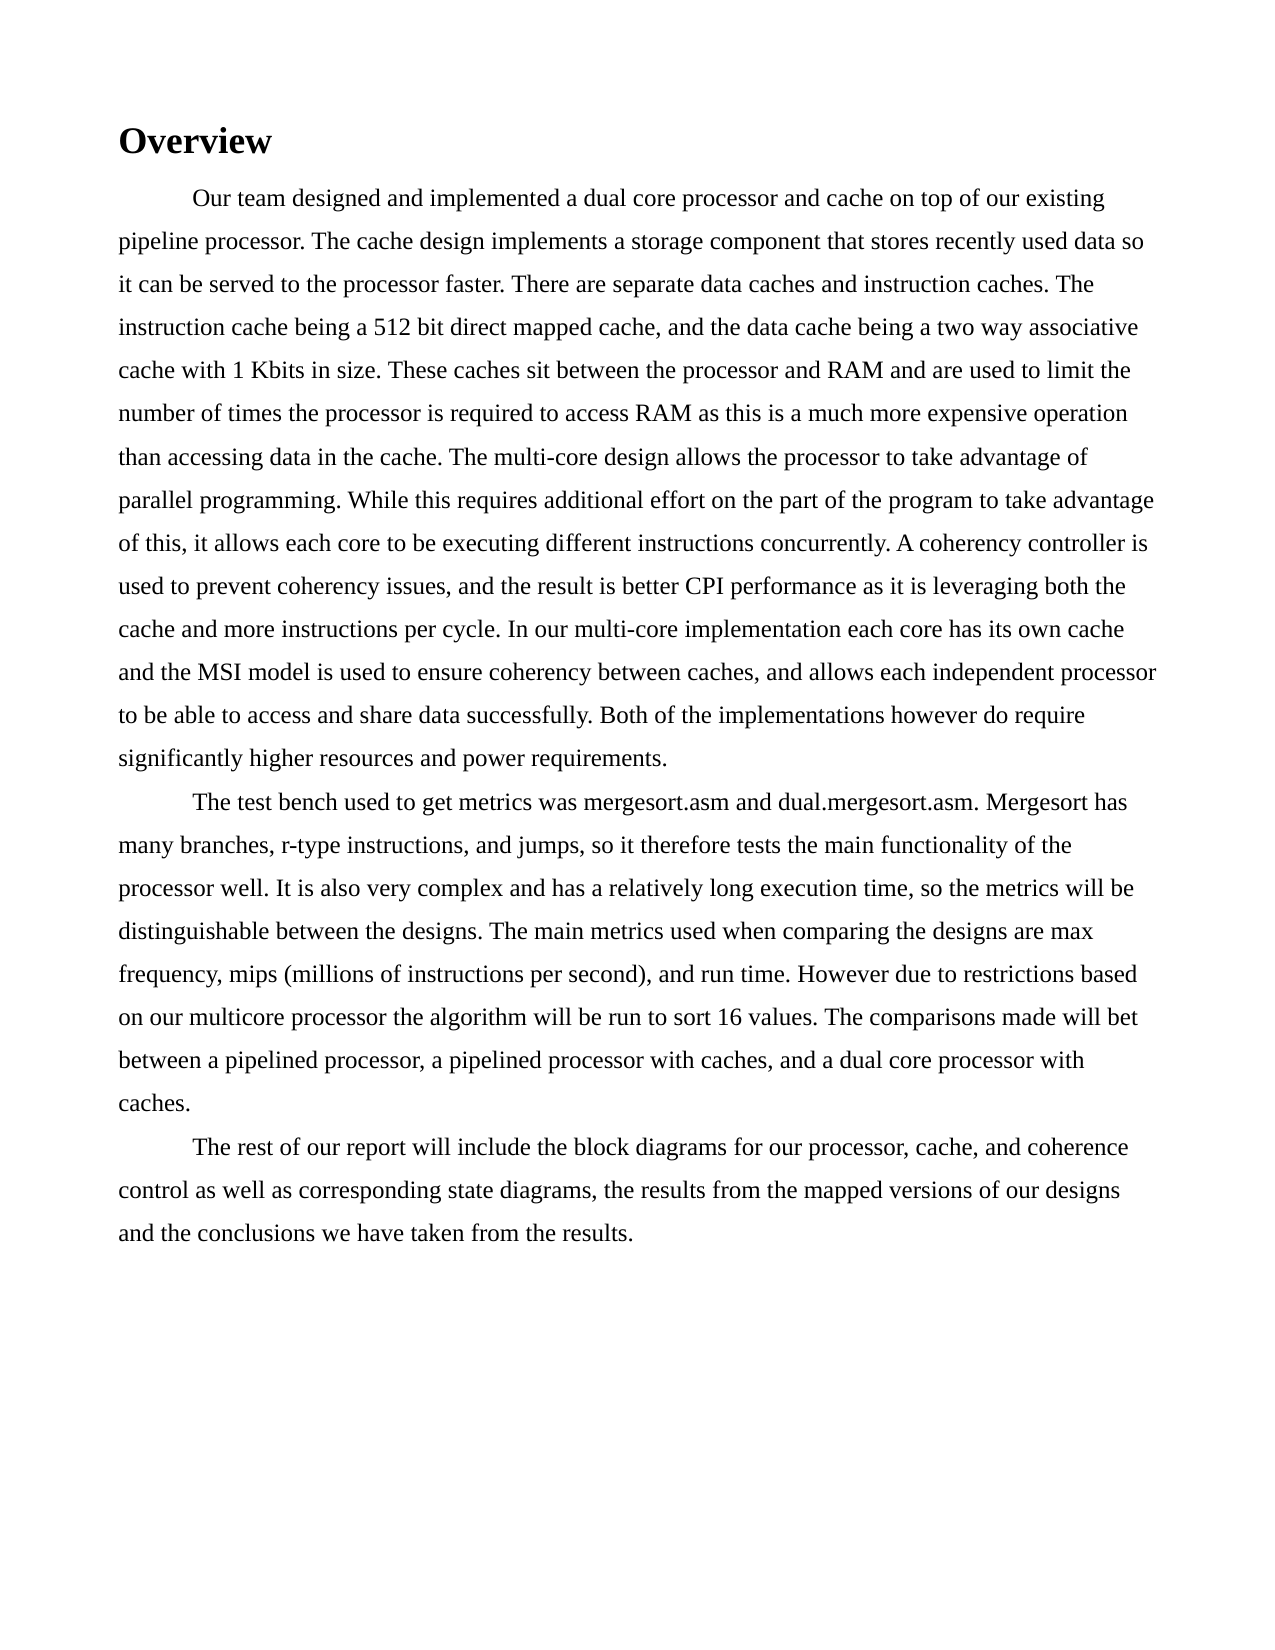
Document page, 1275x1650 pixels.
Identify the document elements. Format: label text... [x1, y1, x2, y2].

text The rest of our report will include the block diagrams for our processor, cache, and coherence control as well as corresponding state diagrams, the results from the mapped versions of our designs and the conclusions we have taken from the results. [118, 1132, 1157, 1247]
text Overview [118, 118, 1157, 161]
text Our team designed and implemented a dual core processor and cache on top of our existing pipeline processor. The cache design implements a storage component that stores recently used data so it can be served to the processor faster. There are separate data caches and instruction caches. The instruction cache being a 512 bit direct mapped cache, and the data cache being a two way associative cache with 1 Kbits in size. These caches sit between the processor and RAM and are used to limit the number of times the processor is required to access RAM as this is a much more expensive operation than accessing data in the cache. The multi-core design allows the processor to take advantage of parallel programming. While this requires additional effort on the part of the program to take advantage of this, it allows each core to be executing different instructions concurrently. A coherency controller is used to prevent coherency issues, and the result is better CPI performance as it is leveraging both the cache and more instructions per cycle. In our multi-core implementation each core has its own cache and the MSI model is used to ensure coherency between caches, and allows each independent processor to be able to access and share data successfully. Both of the implementations however do require significantly higher resources and power requirements. [118, 183, 1157, 772]
text The test bench used to get metrics was mergesort.asm and dual.mergesort.asm. Mergesort has many branches, r-type instructions, and jumps, so it therefore tests the main functionality of the processor well. It is also very complex and has a relatively long execution time, so the metrics will be distinguishable between the designs. The main metrics used when comparing the designs are max frequency, mips (millions of instructions per second), and run time. However due to restrictions based on our multicore processor the algorithm will be run to sort 16 values. The comparisons made will bet between a pipelined processor, a pipelined processor with caches, and a dual core processor with caches. [118, 787, 1157, 1117]
